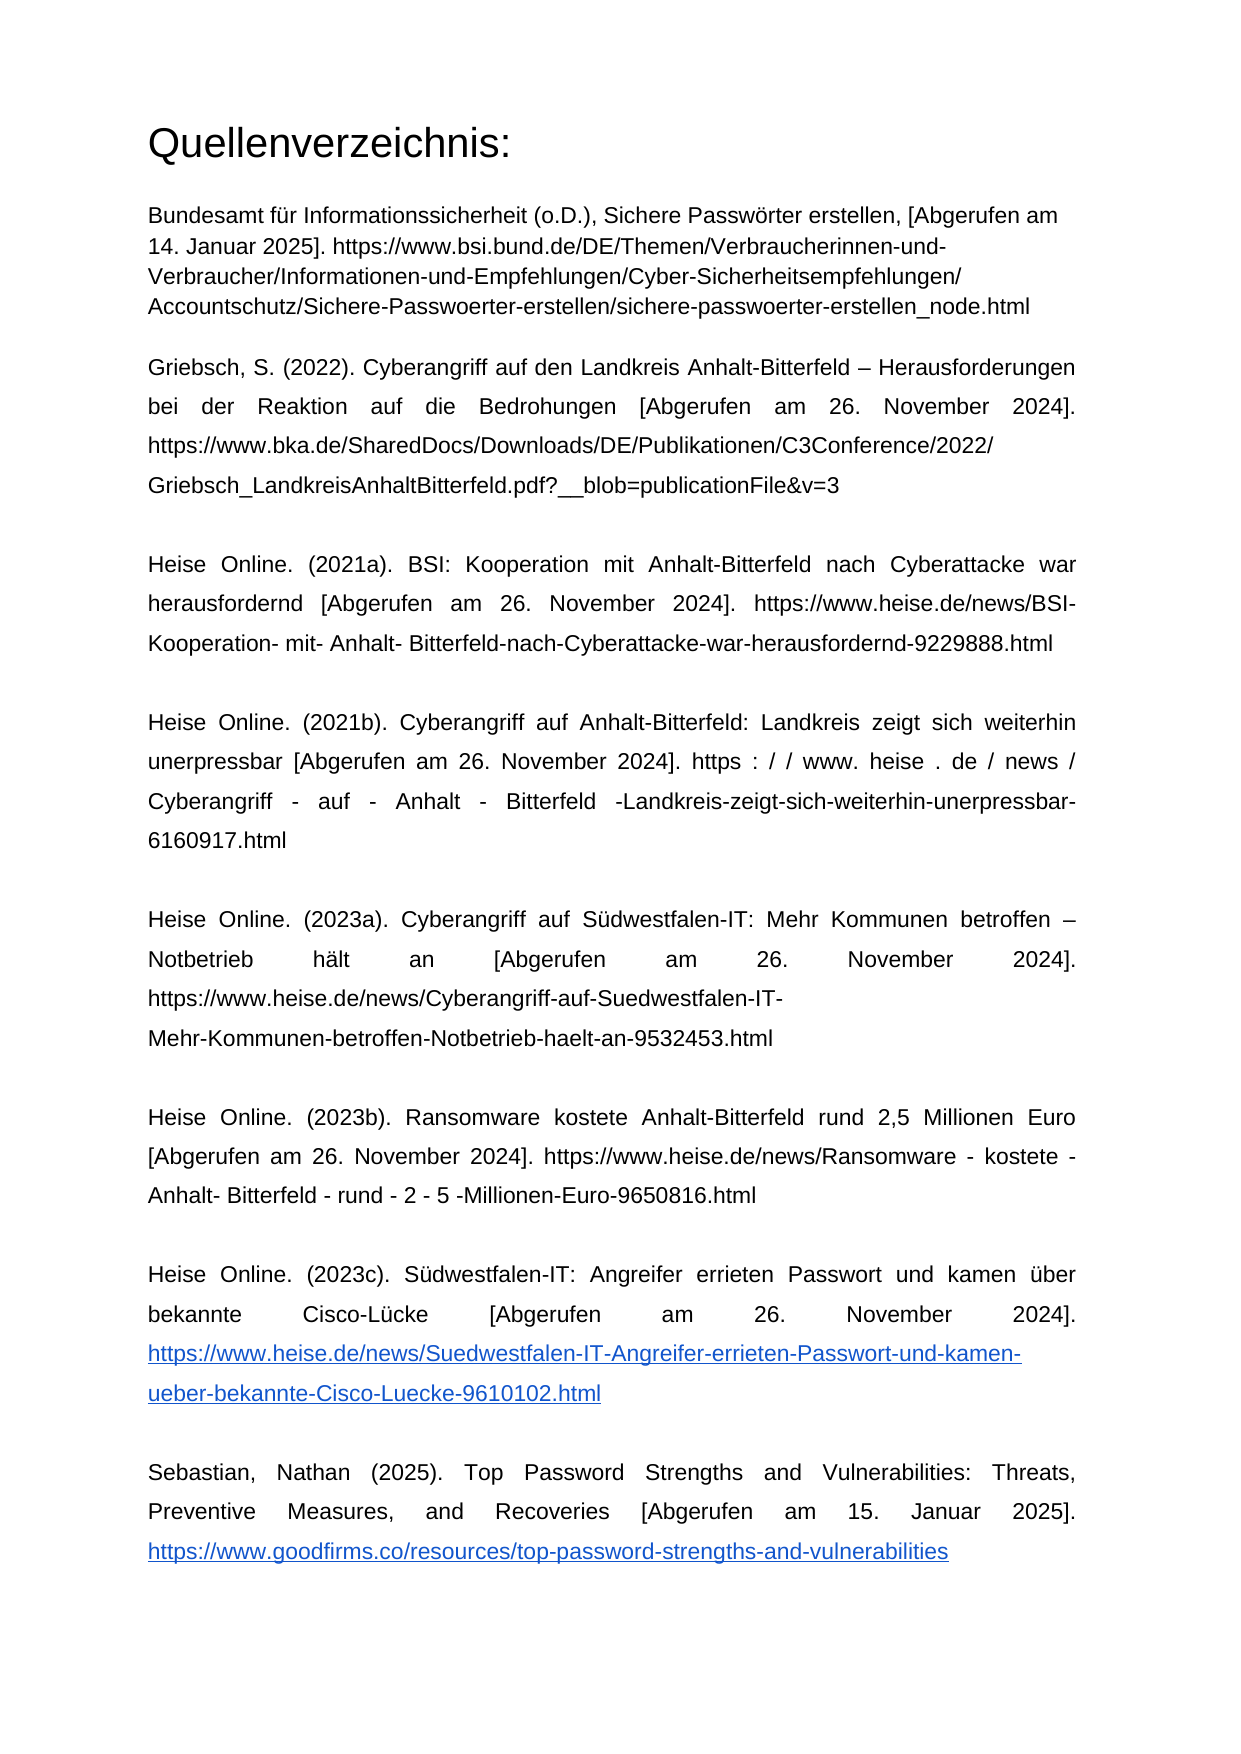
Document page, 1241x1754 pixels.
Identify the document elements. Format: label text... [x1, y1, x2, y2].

text Heise Online. (2023c). Südwestfalen-IT: Angreifer errieten Passwort und kamen über bekannte Cisco-Lücke [Abgerufen am 26. November 2024]. https://www.heise.de/news/Suedwestfalen-IT-Angreifer-errieten-Passwort-und-kamen-ueber-bekannte-Cisco-Luecke-9610102.html [148, 1261, 1077, 1406]
text Heise Online. (2021a). BSI: Kooperation mit Anhalt-Bitterfeld nach Cyberattacke war herausfordernd [Abgerufen am 26. November 2024]. https://www.heise.de/news/BSI- Kooperation- mit- Anhalt- Bitterfeld-nach-Cyberattacke-war-herausfordernd-9229888.html [148, 551, 1077, 656]
text Griebsch, S. (2022). Cyberangriff auf den Landkreis Anhalt-Bitterfeld – Herausforderungen bei der Reaktion auf die Bedrohungen [Abgerufen am 26. November 2024]. https://www.bka.de/SharedDocs/Downloads/DE/Publikationen/C3Conference/2022/Griebsch_LandkreisAnhaltBitterfeld.pdf?__blob=publicationFile&v=3 [148, 353, 1077, 498]
subtitle Quellenverzeichnis: [148, 118, 1077, 166]
text Bundesamt für Informationssicherheit (o.D.), Sichere Passwörter erstellen, [Abgerufen am 14. Januar 2025]. https://www.bsi.bund.de/DE/Themen/Verbraucherinnen-und-Verbraucher/Informationen-und-Empfehlungen/Cyber-Sicherheitsempfehlungen/Accountschutz/Sichere-Passwoerter-erstellen/sichere-passwoerter-erstellen_node.html [148, 202, 1077, 319]
text Heise Online. (2021b). Cyberangriff auf Anhalt-Bitterfeld: Landkreis zeigt sich weiterhin unerpressbar [Abgerufen am 26. November 2024]. https : / / www. heise . de / news / Cyberangriff - auf - Anhalt - Bitterfeld -Landkreis-zeigt-sich-weiterhin-unerpressbar-6160917.html [148, 709, 1077, 853]
text Heise Online. (2023b). Ransomware kostete Anhalt-Bitterfeld rund 2,5 Millionen Euro [Abgerufen am 26. November 2024]. https://www.heise.de/news/Ransomware - kostete - Anhalt- Bitterfeld - rund - 2 - 5 -Millionen-Euro-9650816.html [148, 1103, 1077, 1209]
text Heise Online. (2023a). Cyberangriff auf Südwestfalen-IT: Mehr Kommunen betroffen – Notbetrieb hält an [Abgerufen am 26. November 2024]. https://www.heise.de/news/Cyberangriff-auf-Suedwestfalen-IT- [148, 906, 1077, 1011]
text Mehr-Kommunen-betroffen-Notbetrieb-haelt-an-9532453.html [148, 1024, 1077, 1051]
text Sebastian, Nathan (2025). Top Password Strengths and Vulnerabilities: Threats, Preventive Measures, and Recoveries [Abgerufen am 15. Januar 2025]. https://www.goodfirms.co/resources/top-password-strengths-and-vulnerabilities [148, 1459, 1077, 1564]
